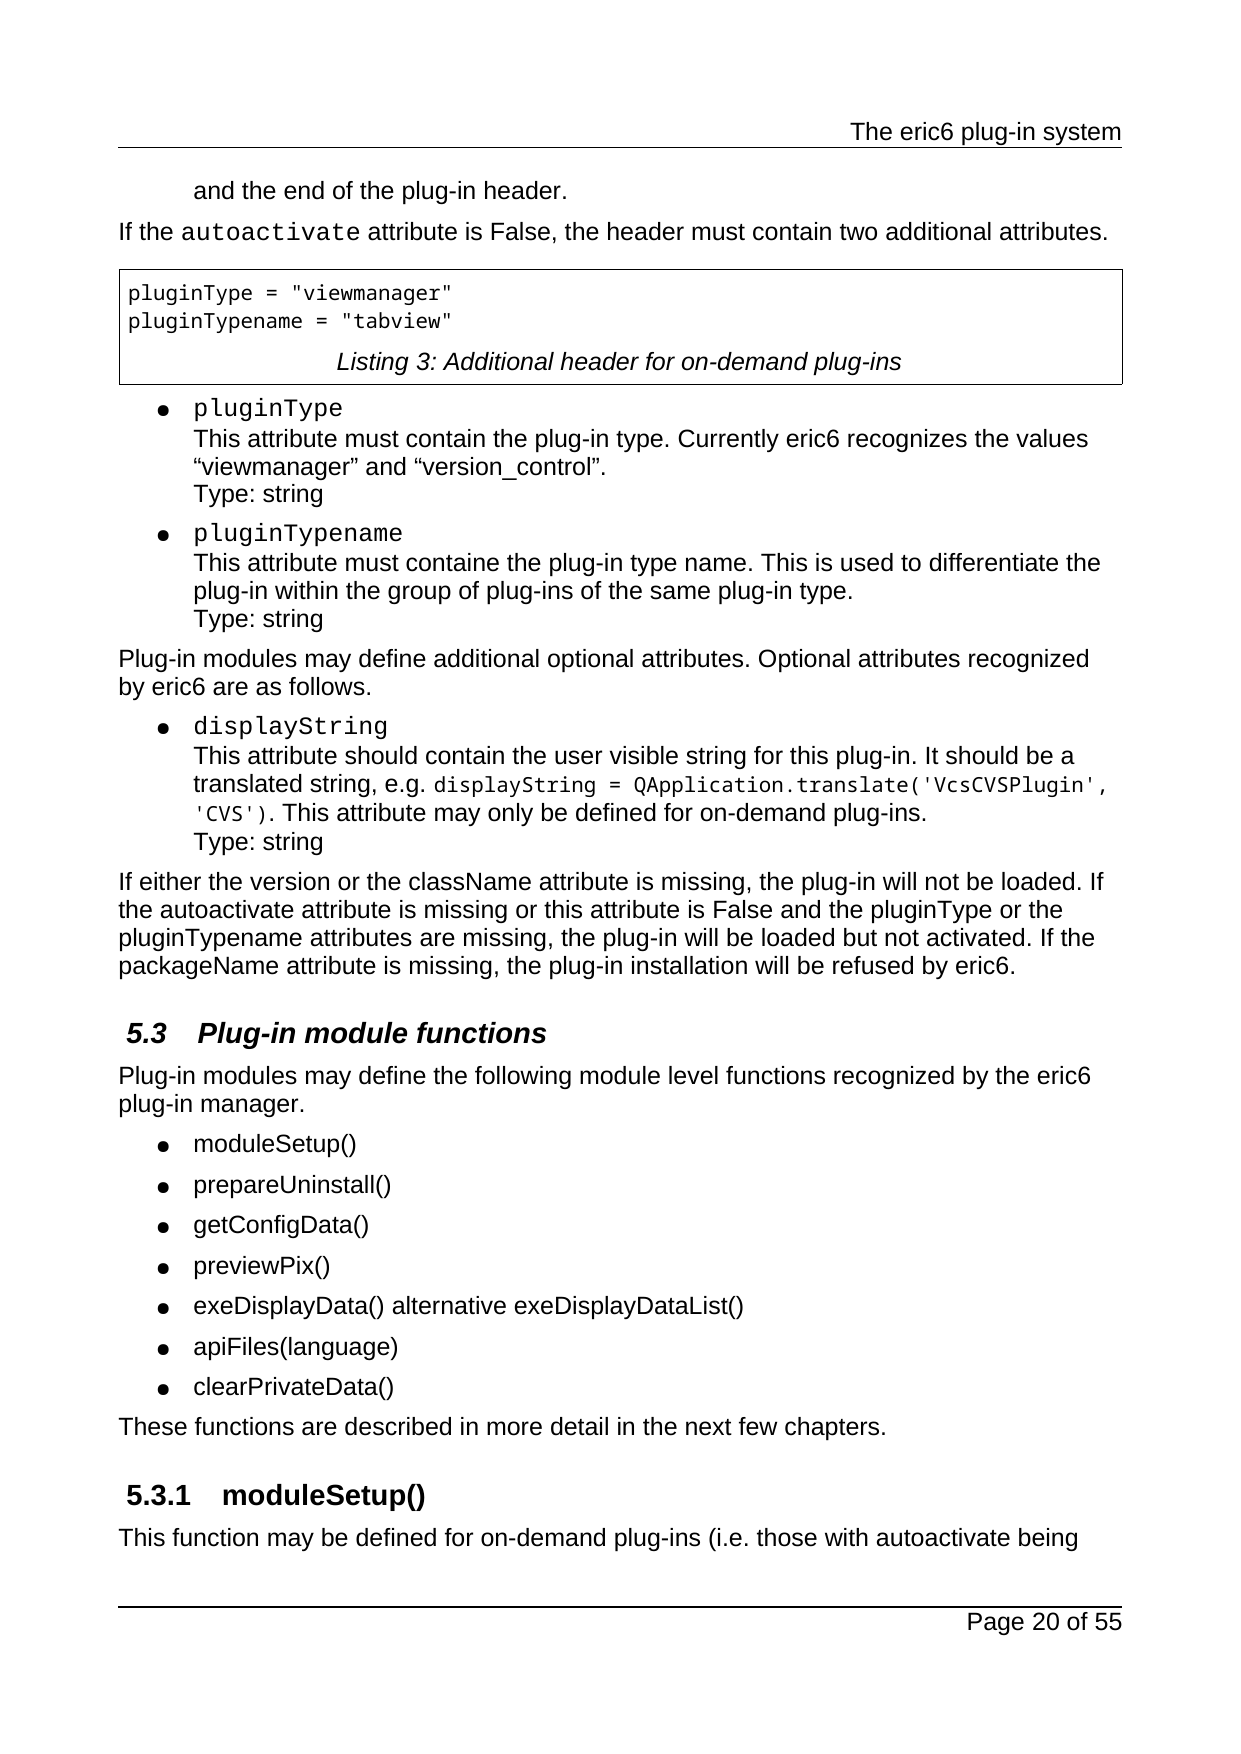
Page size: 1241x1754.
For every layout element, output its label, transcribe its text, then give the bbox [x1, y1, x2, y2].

list pluginType = "viewmanager" [128, 278, 1113, 306]
list pluginTypename This attribute must containe the plug-in type name. This is used to differentiate the plug-in within the group of plug-ins of the same plug-in type. Type: string [156, 521, 1122, 633]
text If the autoactivate attribute is False, the header must contain two additional attributes. [118, 217, 1122, 248]
list exeDisplayData() alternative exeDisplayDataList() [156, 1292, 1122, 1320]
text Plug-in modules may define the following module level functions recognized by the eric6 plug-in manager. [118, 1062, 1122, 1118]
text This function may be defined for on-demand plug-ins (i.e. those with autoactivate being [118, 1524, 1122, 1552]
list apiFiles(language) [156, 1332, 1122, 1360]
text These functions are described in more detail in the next few chapters. [118, 1413, 1122, 1441]
list [156, 260, 1122, 269]
list pluginTypename = "tabview" [128, 306, 1113, 335]
list prepareUninstall() [156, 1171, 1122, 1199]
list moduleSetup() [156, 1130, 1122, 1158]
list pluginType This attribute must contain the plug-in type. Currently eric6 recognizes the values “viewmanager” and “version_control”. Type: string [156, 385, 1122, 508]
subtitle moduleSetup() [118, 1479, 1122, 1511]
list previewPix() [156, 1252, 1122, 1279]
text Plug-in modules may define additional optional attributes. Optional attributes recognized by eric6 are as follows. [118, 645, 1122, 701]
list Listing 3: Additional header for on-demand plug-ins [128, 347, 1113, 375]
list clearPrivateData() [156, 1373, 1122, 1401]
list getConfigData() [156, 1211, 1122, 1239]
list displayString This attribute should contain the user visible string for this plug-in. It should be a translated string, e.g. displayString = QApplication.translate('VcsCVSPlugin', 'CVS'). This attribute may only be defined for on-demand plug-ins. Type: string [156, 713, 1122, 855]
list and the end of the plug-in header. [156, 177, 1122, 205]
subtitle Plug-in module functions [118, 1017, 1122, 1049]
text If either the version or the className attribute is missing, the plug-in will not be loaded. If the autoactivate attribute is missing or this attribute is False and the pluginType or the pluginTypename attributes are missing, the plug-in will be loaded but not activated. If the packageName attribute is missing, the plug-in installation will be refused by eric6. [118, 868, 1122, 979]
list [120, 270, 1122, 384]
